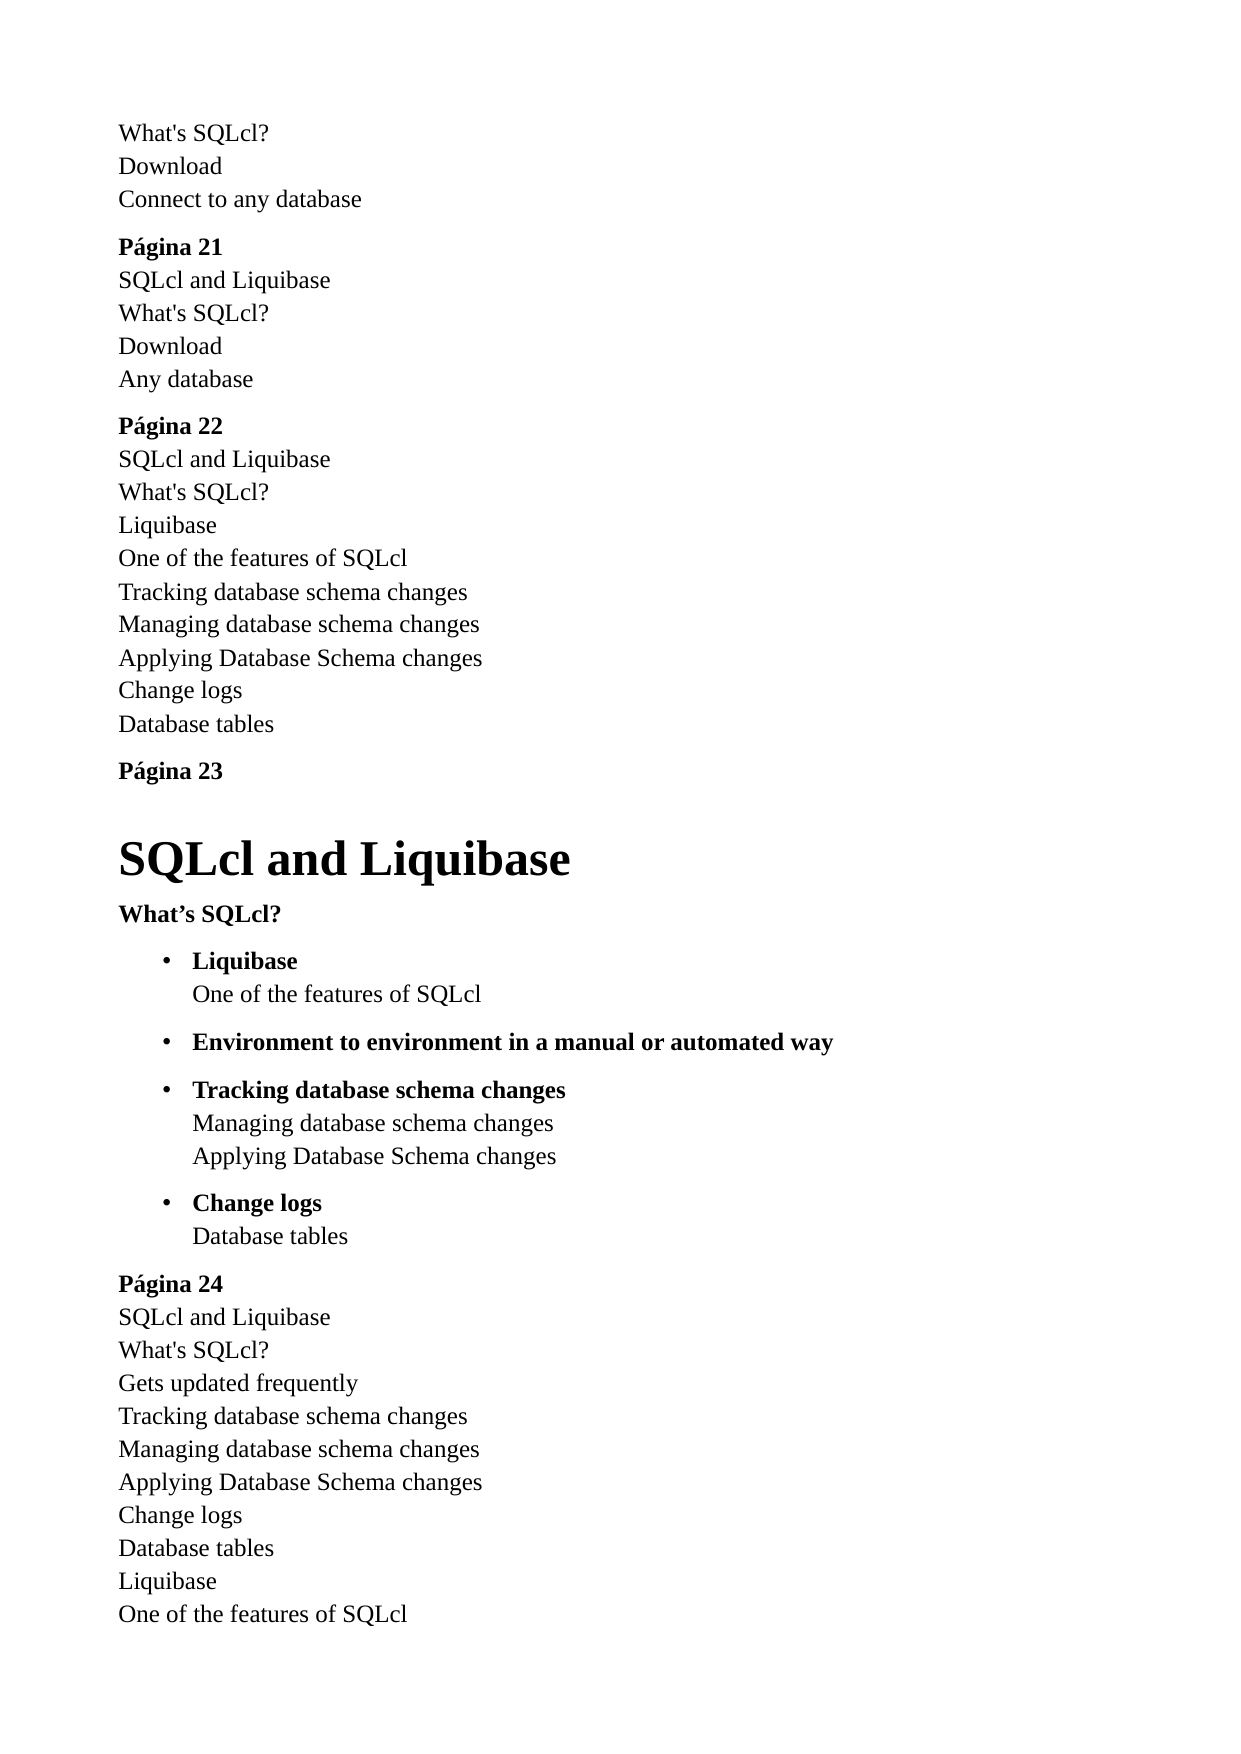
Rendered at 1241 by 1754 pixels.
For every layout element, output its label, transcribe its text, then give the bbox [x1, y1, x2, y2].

text Página 22 SQLcl and Liquibase What's SQLcl? Liquibase One of the features of SQLcl Tracking database schema changes Managing database schema changes Applying Database Schema changes Change logs Database tables [118, 411, 1122, 737]
text Página 24 SQLcl and Liquibase What's SQLcl? Gets updated frequently Tracking database schema changes Managing database schema changes Applying Database Schema changes Change logs Database tables Liquibase One of the features of SQLcl [118, 1269, 1122, 1628]
subtitle SQLcl and Liquibase [118, 829, 1122, 886]
text What's SQLcl? Download Connect to any database [118, 118, 1122, 213]
text Página 23 [118, 756, 1122, 785]
text Página 21 SQLcl and Liquibase What's SQLcl? Download Any database [118, 232, 1122, 393]
text What’s SQLcl? [118, 899, 1122, 928]
list Liquibase One of the features of SQLcl [162, 946, 1122, 1008]
list Tracking database schema changes Managing database schema changes Applying Database Schema changes [162, 1075, 1122, 1169]
list Environment to environment in a manual or automated way [162, 1027, 1122, 1056]
list Change logs Database tables [162, 1188, 1122, 1250]
